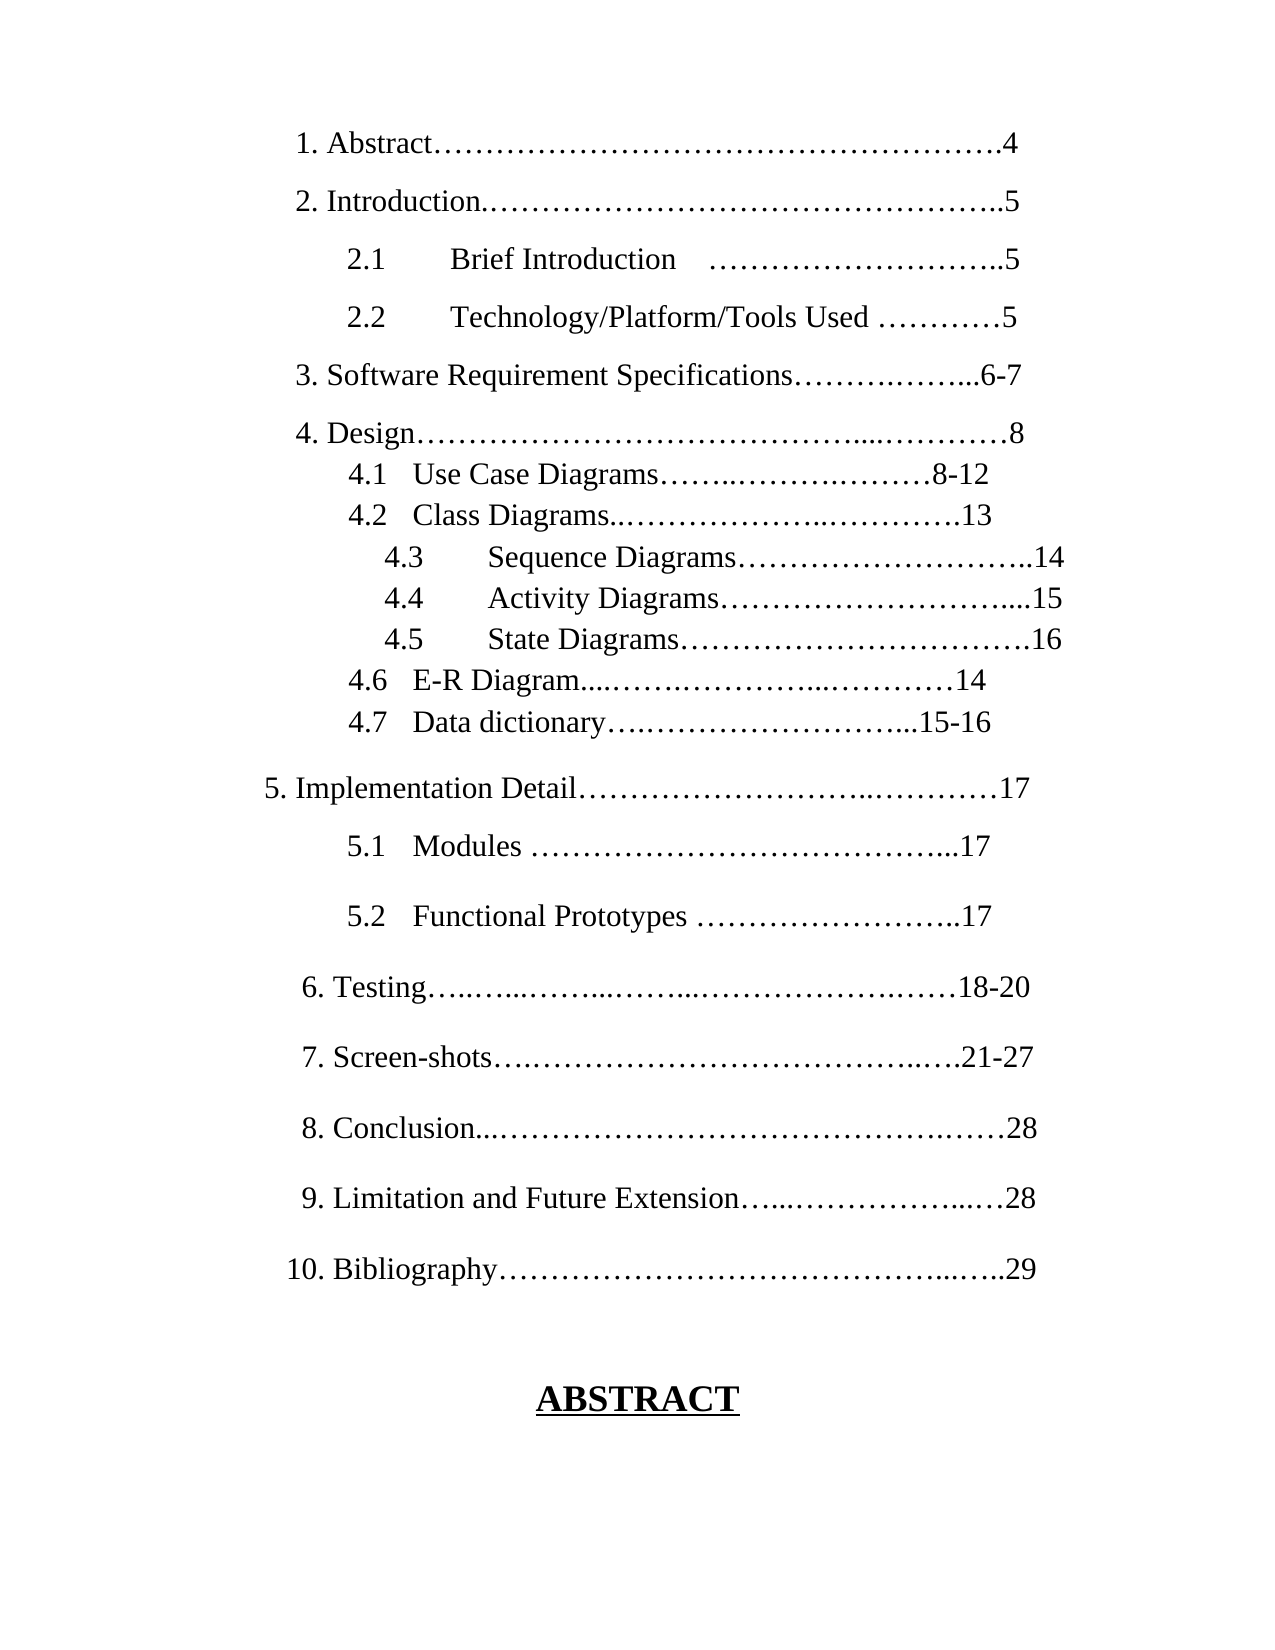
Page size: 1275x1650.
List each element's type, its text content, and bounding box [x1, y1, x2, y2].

text 4.3 Sequence Diagrams………………………..14 [262, 538, 1125, 574]
text 2. Introduction.…………………………………………..5 [225, 182, 1125, 218]
list 5.1 Modules …………………………………...17 [262, 827, 1125, 863]
text ABSTRACT [150, 1377, 1125, 1420]
text 2.2 Technology/Platform/Tools Used …………5 [225, 298, 1125, 334]
list 7. Screen-shots….………………………………..….21-27 [262, 1039, 1125, 1074]
text 4.4 Activity Diagrams………………………....15 [262, 579, 1125, 615]
text 5. Implementation Detail………………………..…………17 [225, 769, 1125, 805]
text 3. Software Requirement Specifications……….……...6-7 [225, 356, 1125, 392]
text 2.1 Brief Introduction ………………………..5 [225, 240, 1125, 276]
list 8. Conclusion...…………………………………….……28 [262, 1109, 1125, 1145]
text 1. Abstract……………………………………………….4 [225, 124, 1125, 161]
text 4.1 Use Case Diagrams……..……….………8-12 [262, 455, 1125, 491]
list 10. Bibliography……………………………………...…..29 [262, 1250, 1125, 1286]
list 5.2 Functional Prototypes ……………………..17 [262, 898, 1125, 933]
text 4. Design……………………………………....…………8 [225, 414, 1125, 450]
list 4.7 Data dictionary….……………………...15-16 [262, 703, 1125, 739]
text 4.6 E-R Diagram....…….…………...…………14 [262, 662, 1125, 698]
text 4.2 Class Diagrams..………………..………….13 [262, 497, 1125, 533]
list 6. Testing…..…...……...……...……………….……18-20 [262, 968, 1125, 1004]
text 4.5 State Diagrams…………………………….16 [262, 620, 1125, 656]
list 9. Limitation and Future Extension…...……………...…28 [262, 1180, 1125, 1216]
